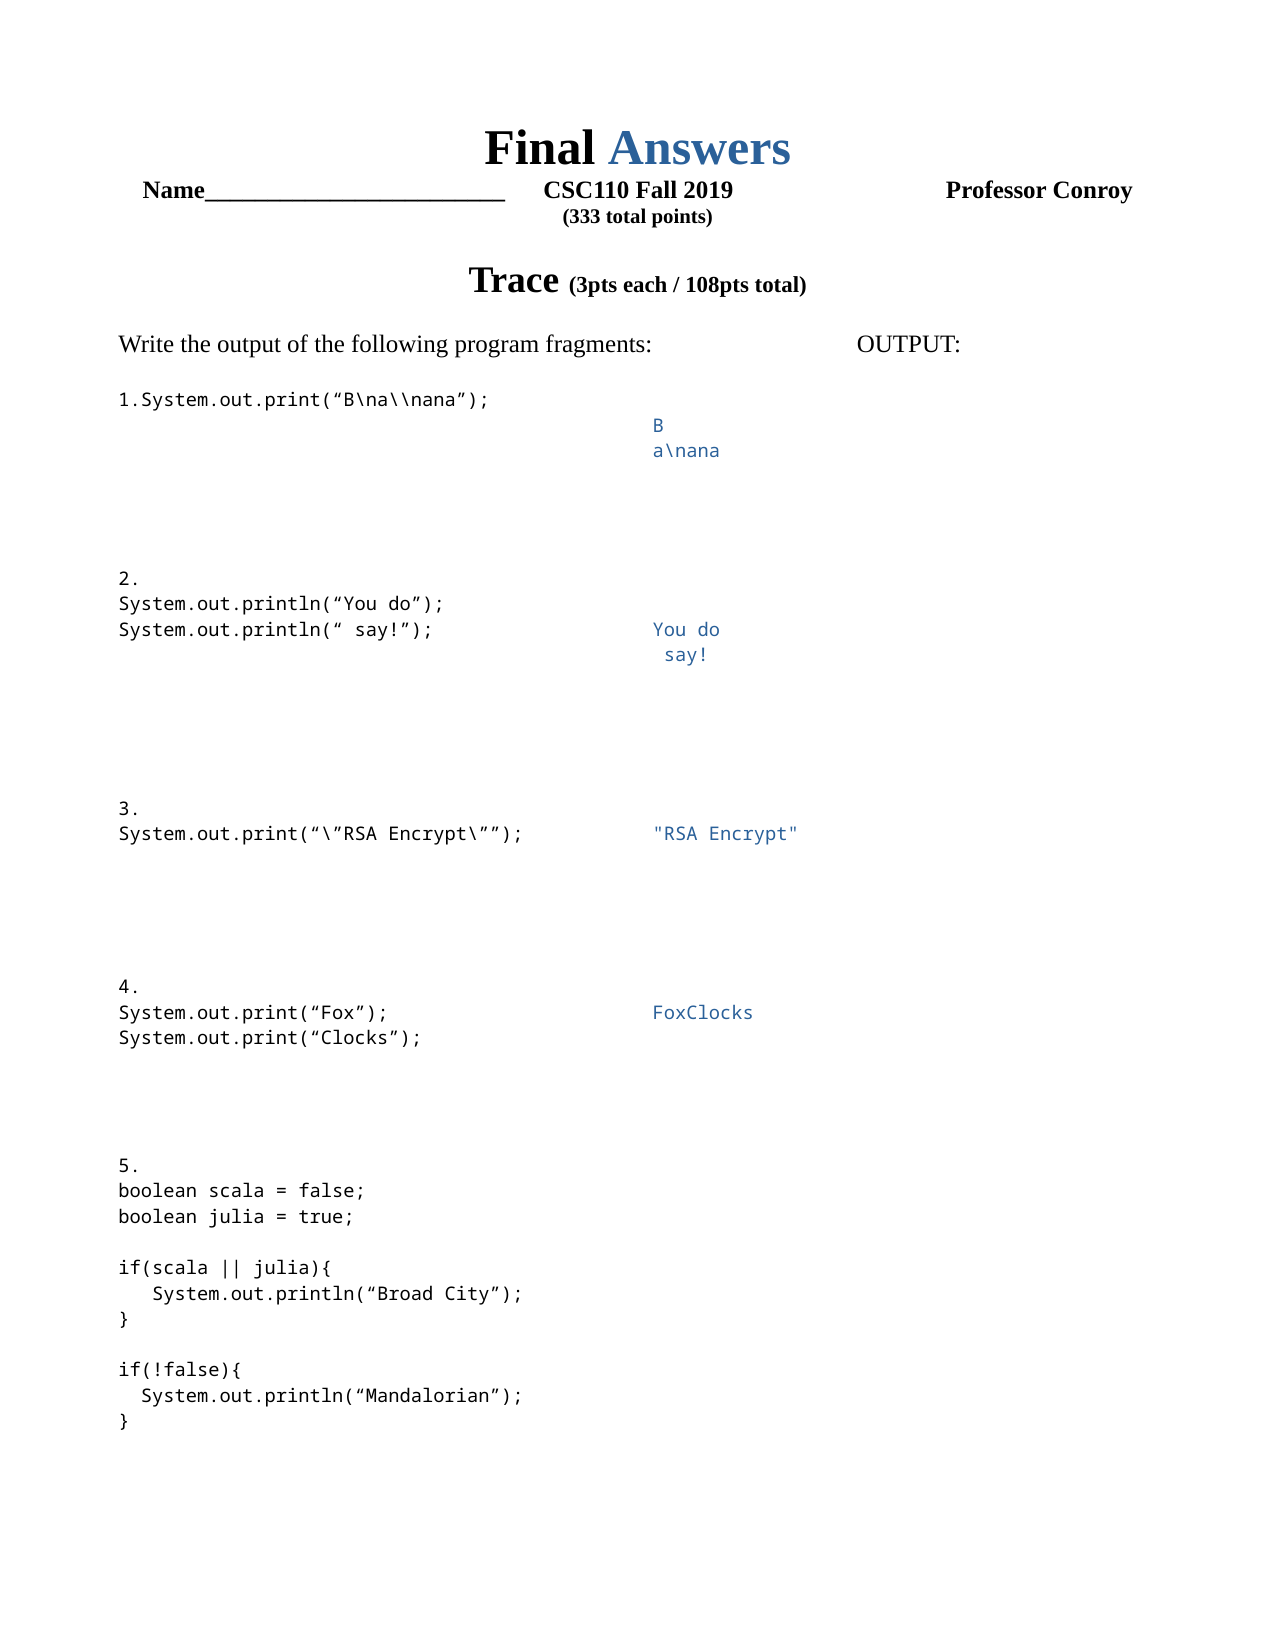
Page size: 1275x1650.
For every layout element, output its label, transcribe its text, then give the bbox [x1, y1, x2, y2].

text "RSA Encrypt" [652, 820, 1157, 846]
text } [118, 1305, 622, 1331]
text Trace (3pts each / 108pts total) [118, 257, 1157, 300]
text System.out.print(“\”RSA Encrypt\””); [118, 820, 622, 846]
text System.out.println(“You do”); [118, 591, 622, 616]
text 2. [118, 565, 1157, 591]
text System.out.println(“Mandalorian”); [118, 1382, 622, 1407]
text if(scala || julia){ [118, 1254, 622, 1280]
text System.out.println(“Broad City”); [118, 1280, 622, 1305]
text System.out.print(“Clocks”); [118, 1024, 622, 1050]
text 1.System.out.print(“B\na\\nana”); [118, 387, 622, 412]
text Write the output of the following program fragments: OUTPUT: [118, 329, 1157, 358]
text (333 total points) [118, 204, 1157, 228]
text Name________________________ CSC110 Fall 2019 Professor Conroy [118, 176, 1157, 204]
text 5. [118, 1152, 622, 1178]
text boolean julia = true; [118, 1203, 622, 1229]
text System.out.println(“ say!”); [118, 616, 622, 642]
text if(!false){ [118, 1356, 622, 1382]
text Final Answers [118, 118, 1157, 176]
text 4. [118, 973, 622, 999]
text boolean scala = false; [118, 1178, 622, 1203]
text B [652, 412, 1157, 438]
text System.out.print(“Fox”); [118, 999, 622, 1024]
text 3. [118, 795, 622, 820]
text You do [652, 616, 1157, 642]
text FoxClocks [652, 999, 1157, 1024]
text a\nana [652, 438, 1157, 463]
text } [118, 1407, 622, 1433]
text say! [652, 642, 1157, 667]
